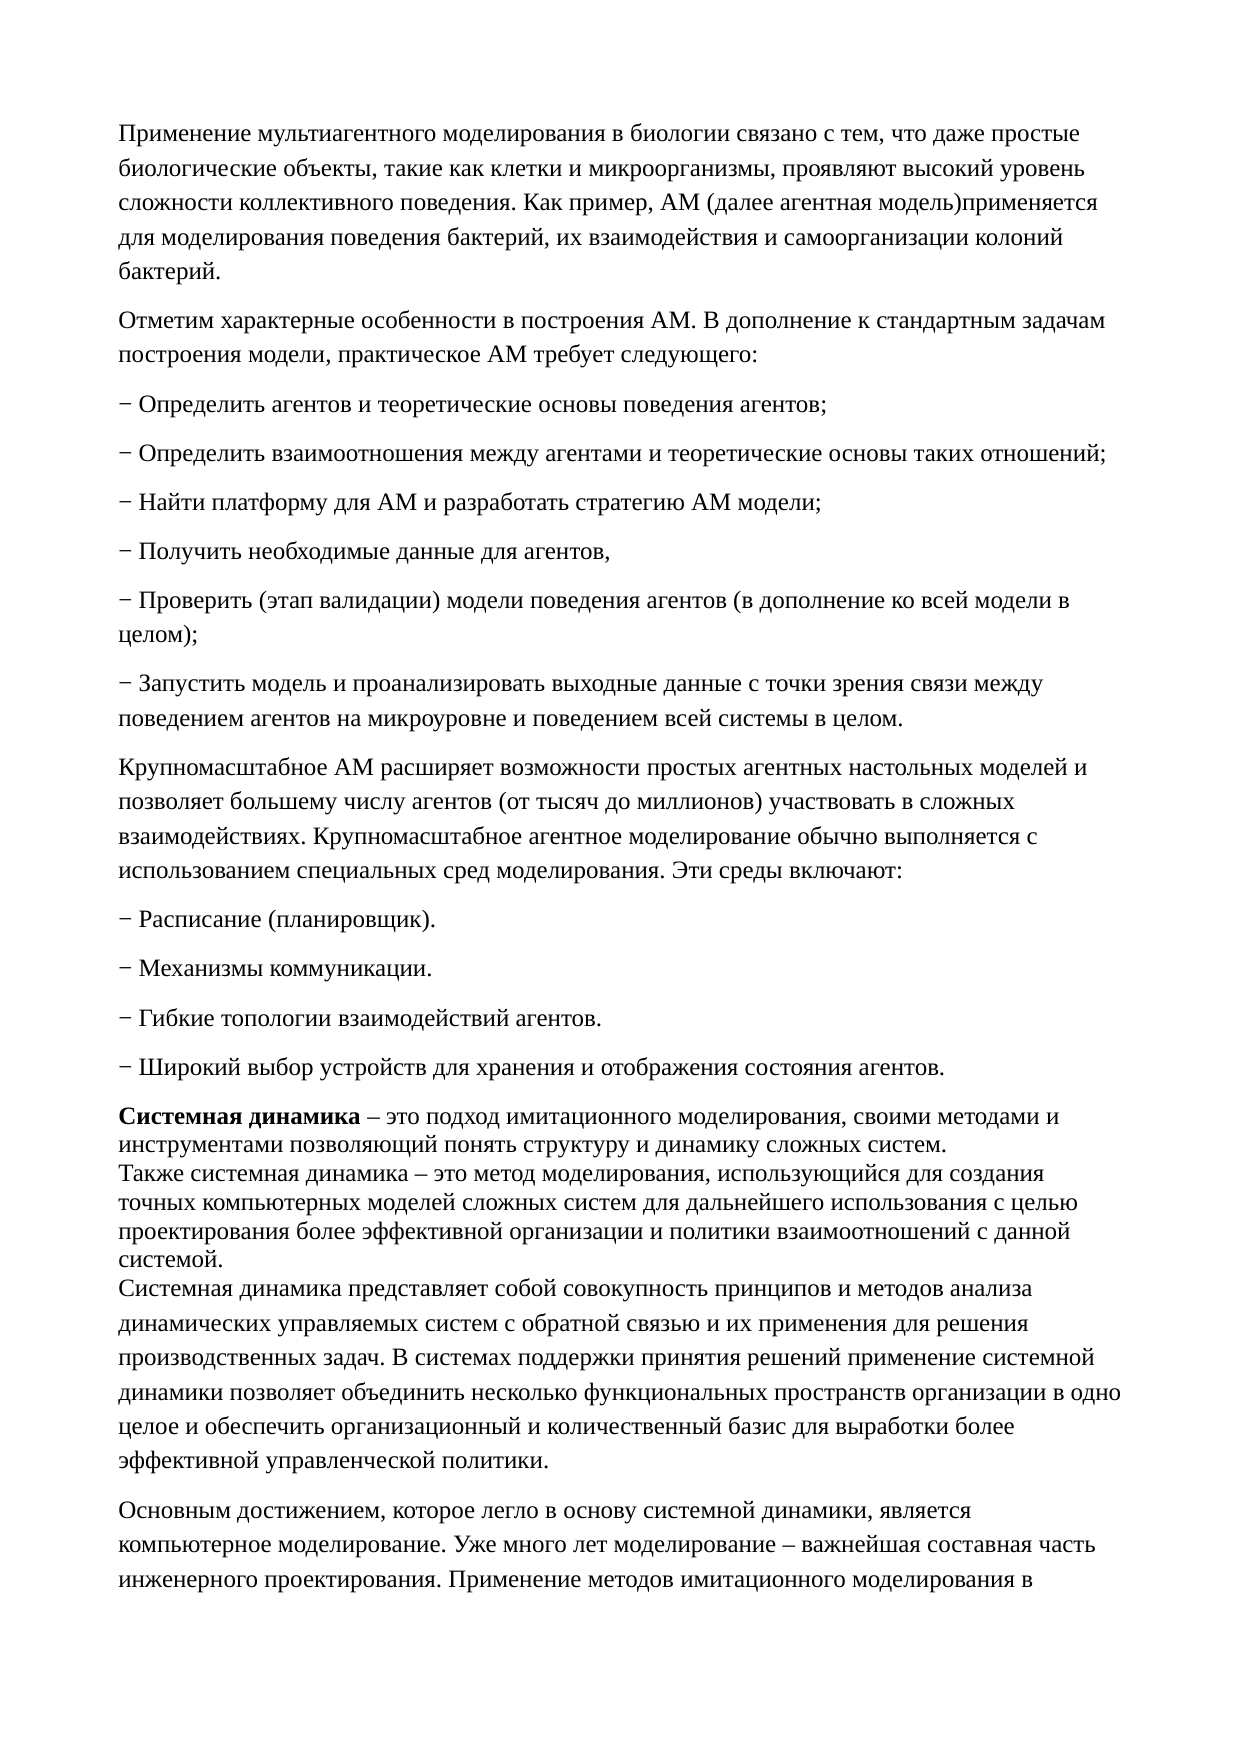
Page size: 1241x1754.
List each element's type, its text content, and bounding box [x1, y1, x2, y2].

text Основным достижением, которое легло в основу системной динамики, является компьютерное моделирование. Уже много лет моделирование – важнейшая составная часть инженерного проектирования. Применение методов имитационного моделирования в [118, 1495, 1122, 1592]
text Системная динамика – это подход имитационного моделирования, своими методами и инструментами позволяющий понять структуру и динамику сложных систем. [118, 1101, 1122, 1158]
text Крупномасштабное АМ расширяет возможности простых агентных настольных моделей и позволяет большему числу агентов (от тысяч до миллионов) участвовать в сложных взаимодействиях. Крупномасштабное агентное моделирование обычно выполняется с использованием специальных сред моделирования. Эти среды включают: [118, 752, 1122, 884]
text Также системная динамика – это метод моделирования, использующийся для создания точных компьютерных моделей сложных систем для дальнейшего использования с целью проектирования более эффективной организации и политики взаимоотношений с данной системой. [118, 1158, 1122, 1273]
text − Запустить модель и проанализировать выходные данные с точки зрения связи между поведением агентов на микроуровне и поведением всей системы в целом. [118, 668, 1122, 732]
text − Широкий выбор устройств для хранения и отображения состояния агентов. [118, 1052, 1122, 1080]
text − Определить взаимоотношения между агентами и теоретические основы таких отношений; [118, 438, 1122, 466]
text − Проверить (этап валидации) модели поведения агентов (в дополнение ко всей модели в целом); [118, 585, 1122, 648]
text − Механизмы коммуникации. [118, 953, 1122, 982]
text Применение мультиагентного моделирования в биологии связано с тем, что даже простые биологические объекты, такие как клетки и микроорганизмы, проявляют высокий уровень сложности коллективного поведения. Как пример, АМ (далее агентная модель)применяется для моделирования поведения бактерий, их взаимодействия и самоорганизации колоний бактерий. [118, 118, 1122, 285]
text − Расписание (планировщик). [118, 904, 1122, 933]
text − Найти платформу для АМ и разработать стратегию АМ модели; [118, 487, 1122, 516]
text − Определить агентов и теоретические основы поведения агентов; [118, 389, 1122, 417]
text − Гибкие топологии взаимодействий агентов. [118, 1003, 1122, 1031]
text Отметим характерные особенности в построения АМ. В дополнение к стандартным задачам построения модели, практическое АМ требует следующего: [118, 305, 1122, 368]
text − Получить необходимые данные для агентов, [118, 536, 1122, 564]
text Системная динамика представляет собой совокупность принципов и методов анализа динамических управляемых систем с обратной связью и их применения для решения производственных задач. В системах поддержки принятия решений применение системной динамики позволяет объединить несколько функциональных пространств организации в одно целое и обеспечить организационный и количественный базис для выработки более эффективной управленческой политики. [118, 1273, 1122, 1474]
